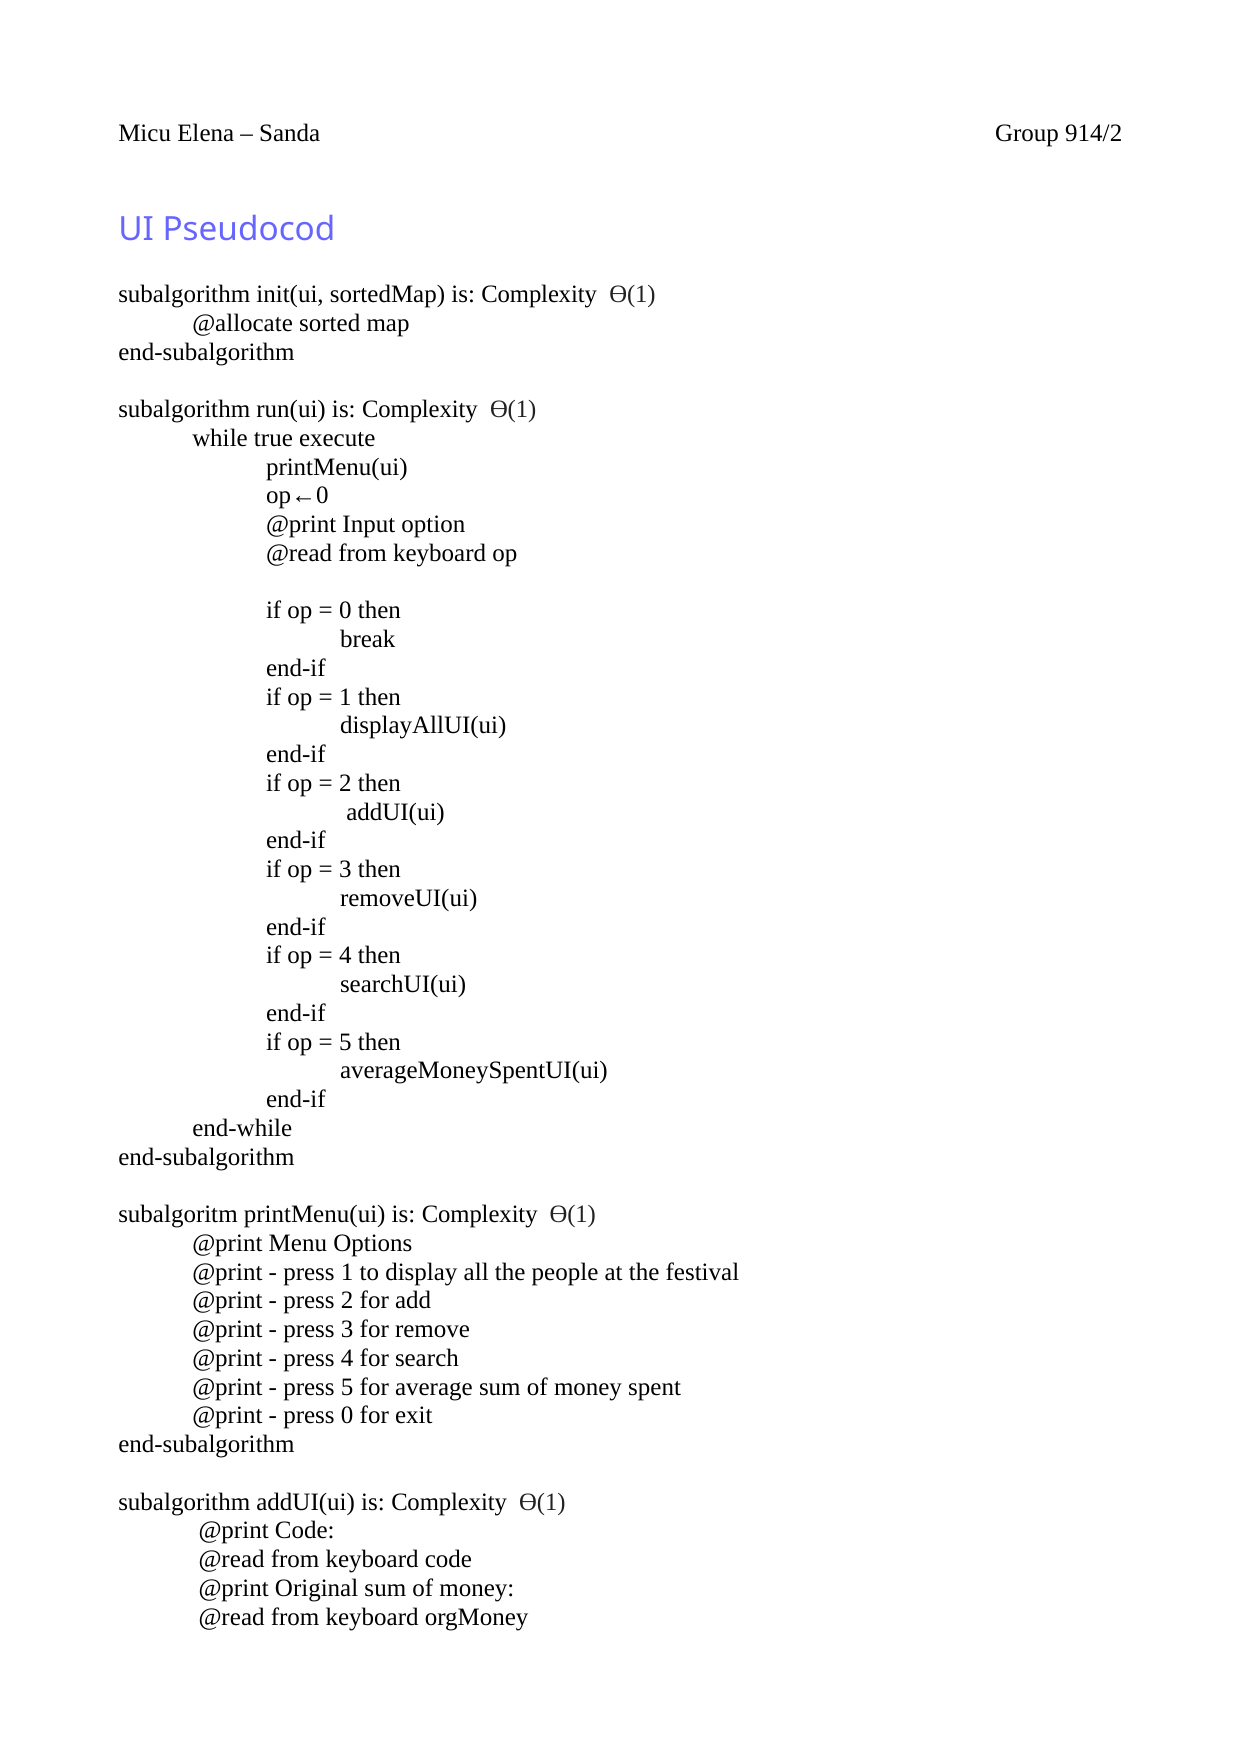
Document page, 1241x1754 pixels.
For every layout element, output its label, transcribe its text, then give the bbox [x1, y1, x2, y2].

text break [118, 624, 1122, 653]
text op←0 [118, 481, 1122, 509]
text end-if [118, 826, 1122, 854]
text if op = 2 then [118, 768, 1122, 797]
text UI Pseudocod [118, 205, 1122, 251]
text @print Menu Options [118, 1228, 1122, 1257]
text subalgoritm printMenu(ui) is: Complexity ϴ(1) [118, 1199, 1122, 1228]
text end-subalgorithm [118, 1429, 1122, 1458]
text end-subalgorithm [118, 1142, 1122, 1171]
text end-while [118, 1113, 1122, 1142]
text end-subalgorithm [118, 337, 1122, 366]
text subalgorithm init(ui, sortedMap) is: Complexity ϴ(1) [118, 279, 1122, 308]
text end-if [118, 998, 1122, 1027]
text @print - press 4 for search [118, 1343, 1122, 1372]
text @print - press 0 for exit [118, 1401, 1122, 1429]
text subalgorithm addUI(ui) is: Complexity ϴ(1) [118, 1487, 1122, 1516]
text @print - press 2 for add [118, 1286, 1122, 1314]
text @print Input option [118, 509, 1122, 538]
text @allocate sorted map [118, 308, 1122, 337]
text if op = 5 then [118, 1027, 1122, 1056]
text @read from keyboard orgMoney [118, 1602, 1122, 1631]
text addUI(ui) [118, 797, 1122, 826]
text @read from keyboard op [118, 538, 1122, 567]
text removeUI(ui) [118, 883, 1122, 912]
text end-if [118, 653, 1122, 682]
text printMenu(ui) [118, 452, 1122, 481]
text subalgorithm run(ui) is: Complexity ϴ(1) [118, 394, 1122, 423]
text @print - press 3 for remove [118, 1314, 1122, 1343]
text if op = 1 then [118, 682, 1122, 711]
text averageMoneySpentUI(ui) [118, 1056, 1122, 1084]
text @read from keyboard code [118, 1544, 1122, 1573]
text while true execute [118, 423, 1122, 452]
text @print Original sum of money: [118, 1573, 1122, 1602]
text @print - press 5 for average sum of money spent [118, 1372, 1122, 1401]
text if op = 3 then [118, 854, 1122, 883]
text displayAllUI(ui) [118, 711, 1122, 739]
text if op = 0 then [118, 596, 1122, 624]
text if op = 4 then [118, 941, 1122, 969]
text end-if [118, 739, 1122, 768]
text end-if [118, 1084, 1122, 1113]
text searchUI(ui) [118, 969, 1122, 998]
text @print Code: [118, 1516, 1122, 1544]
text end-if [118, 912, 1122, 941]
text @print - press 1 to display all the people at the festival [118, 1257, 1122, 1286]
